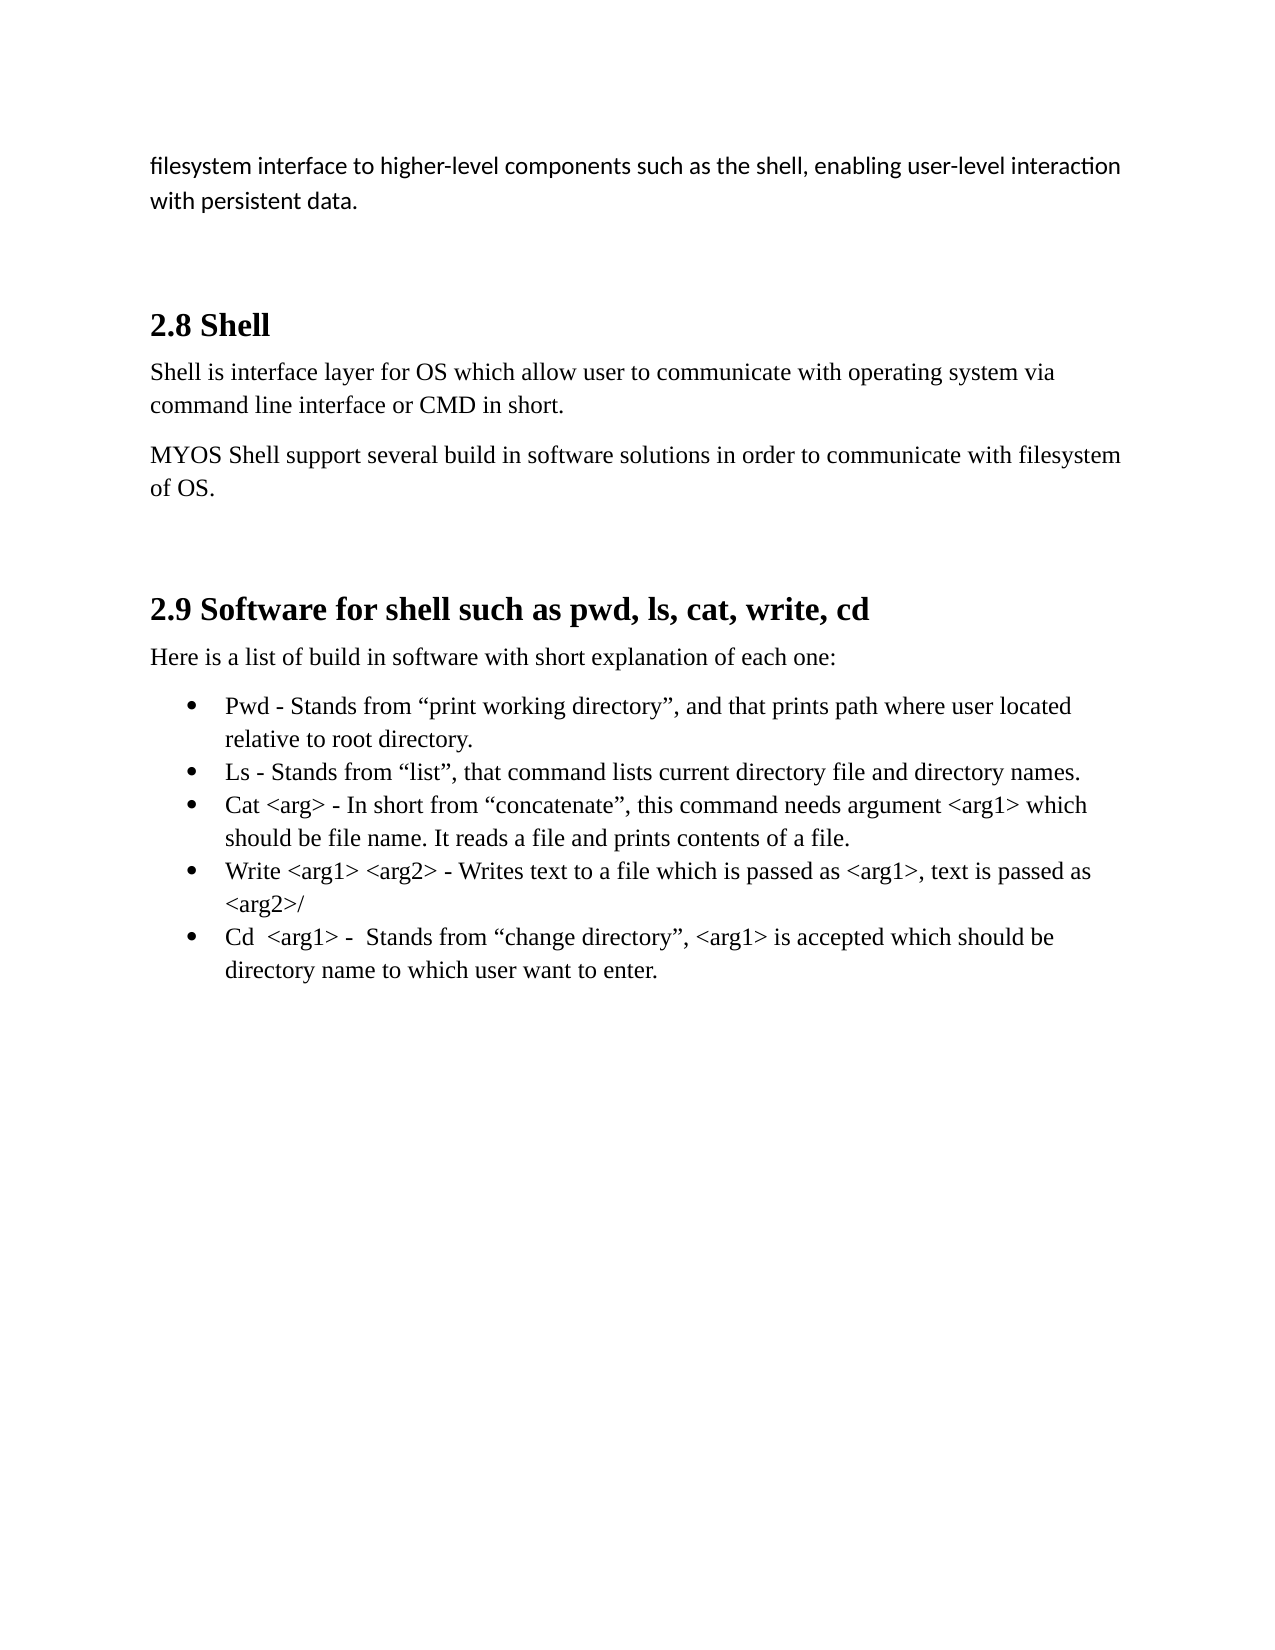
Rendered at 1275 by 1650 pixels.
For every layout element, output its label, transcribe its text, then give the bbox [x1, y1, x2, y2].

subtitle 2.8 Shell [150, 305, 1125, 343]
list Pwd - Stands from “print working directory”, and that prints path where user located relative to root directory. [187, 691, 1125, 753]
text filesystem interface to higher-level components such as the shell, enabling user-level interaction with persistent data. [150, 150, 1125, 216]
list Cd <arg1> - Stands from “change directory”, <arg1> is accepted which should be directory name to which user want to enter. [187, 922, 1125, 984]
list Ls - Stands from “list”, that command lists current directory file and directory names. [187, 757, 1125, 786]
text Here is a list of build in software with short explanation of each one: [150, 642, 1125, 670]
list Write <arg1> <arg2> - Writes text to a file which is passed as <arg1>, text is passed as <arg2>/ [187, 856, 1125, 918]
list Cat <arg> - In short from “concatenate”, this command needs argument <arg1> which should be file name. It reads a file and prints contents of a file. [187, 790, 1125, 852]
text Shell is interface layer for OS which allow user to communicate with operating system via command line interface or CMD in short. [150, 357, 1125, 419]
text MYOS Shell support several build in software solutions in order to communicate with filesystem of OS. [150, 440, 1125, 502]
subtitle 2.9 Software for shell such as pwd, ls, cat, write, cd [150, 589, 1125, 627]
